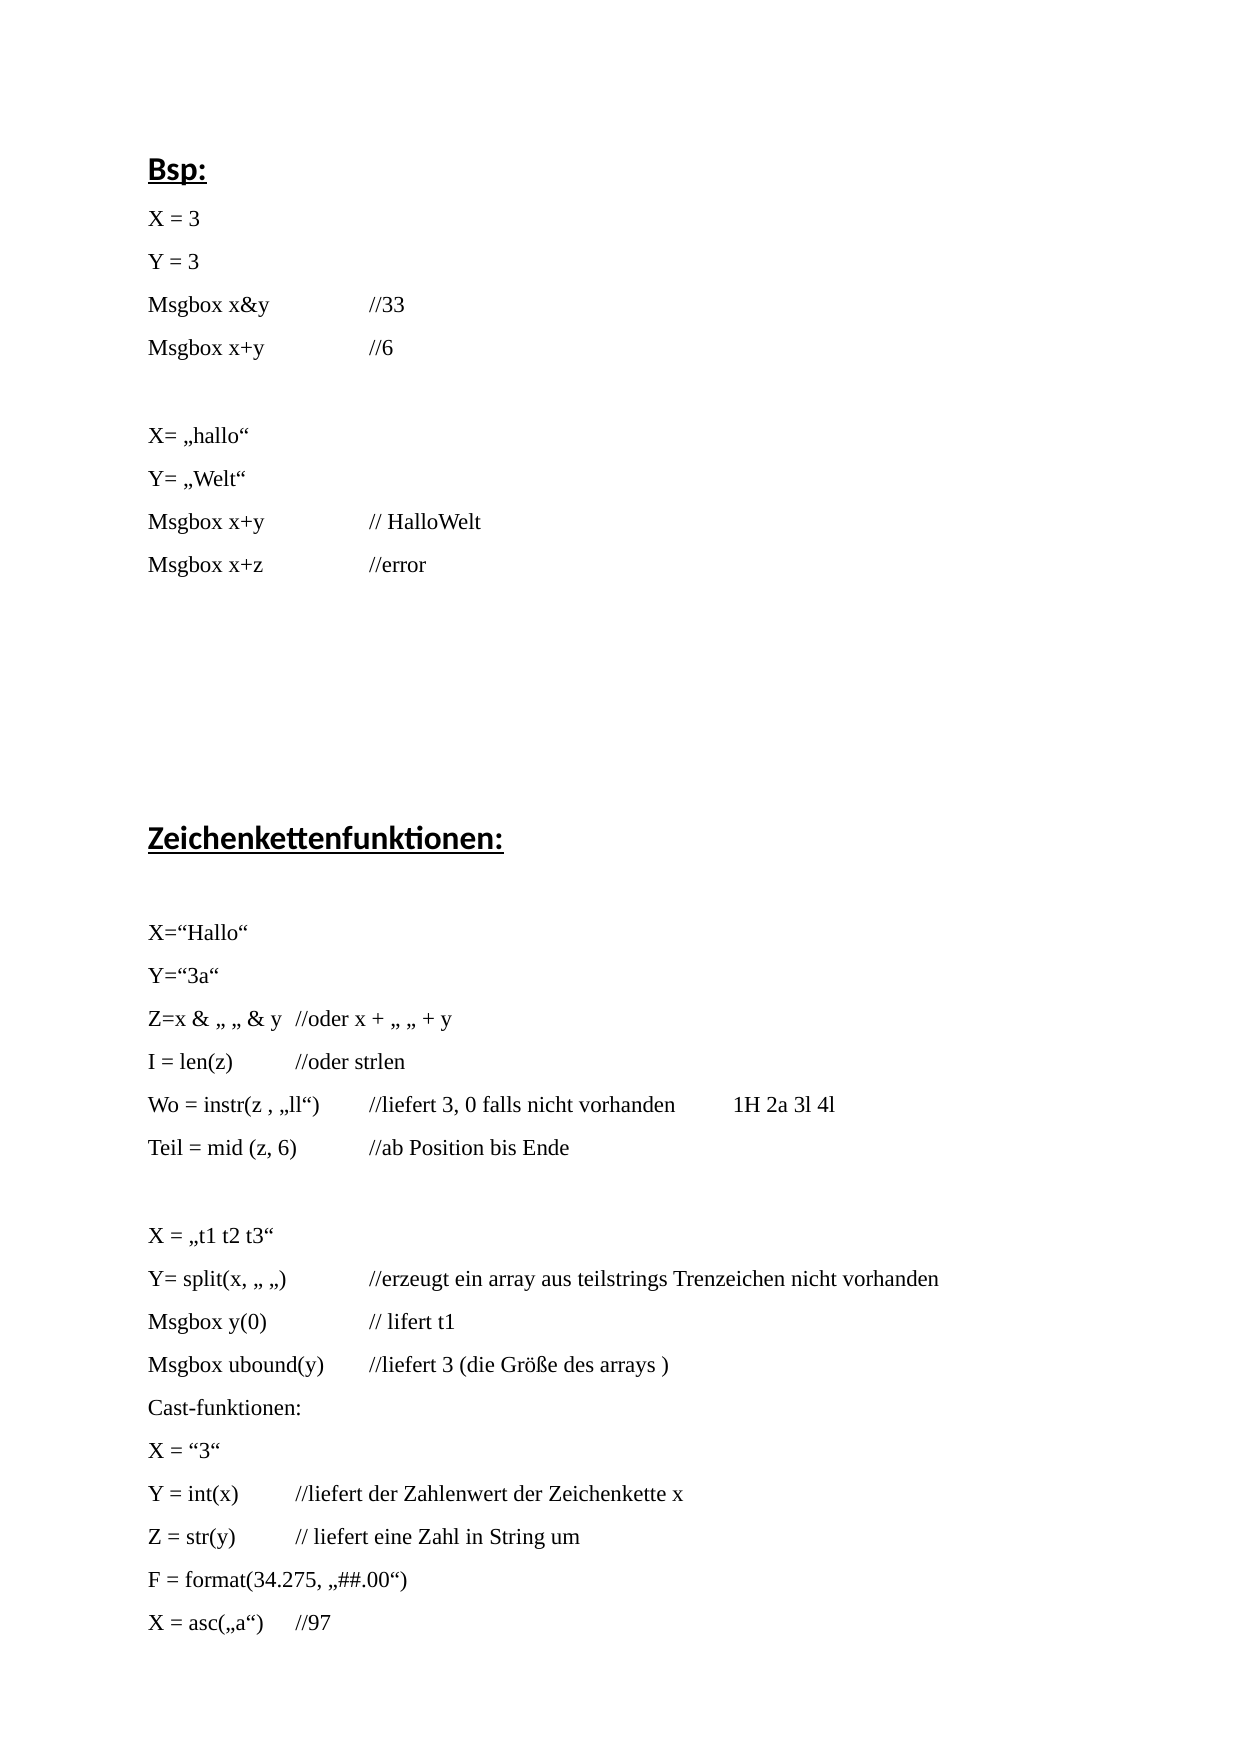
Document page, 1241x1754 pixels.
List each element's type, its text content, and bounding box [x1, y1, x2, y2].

text Cast-funktionen: [148, 1394, 1093, 1421]
text X = asc(„a“) //97 [148, 1609, 1093, 1636]
text Bsp: [148, 148, 1093, 188]
text Teil = mid (z, 6) //ab Position bis Ende [148, 1134, 1093, 1161]
text X= „hallo“ [148, 422, 1093, 448]
text Wo = instr(z , „ll“) //liefert 3, 0 falls nicht vorhanden 1H 2a 3l 4l [148, 1091, 1093, 1118]
text X = 3 [148, 205, 1093, 231]
text Z=x & „ „ & y //oder x + „ „ + y [148, 1005, 1093, 1032]
text Msgbox x+z //error [148, 551, 1093, 577]
text Y = 3 [148, 248, 1093, 274]
text Msgbox x&y //33 [148, 291, 1093, 317]
text Y= „Welt“ [148, 465, 1093, 491]
text Z = str(y) // liefert eine Zahl in String um [148, 1523, 1093, 1550]
text F = format(34.275, „##.00“) [148, 1566, 1093, 1593]
text X = „t1 t2 t3“ [148, 1222, 1093, 1248]
text X=“Hallo“ [148, 919, 1093, 946]
text Y = int(x) //liefert der Zahlenwert der Zeichenkette x [148, 1480, 1093, 1507]
text Msgbox ubound(y) //liefert 3 (die Größe des arrays ) [148, 1351, 1093, 1378]
text Y= split(x, „ „) //erzeugt ein array aus teilstrings Trenzeichen nicht vorhanden [148, 1265, 1093, 1292]
text Zeichenkettenfunktionen: [148, 817, 1093, 858]
text Msgbox y(0) // lifert t1 [148, 1308, 1093, 1334]
text Msgbox x+y // HalloWelt [148, 508, 1093, 534]
text Msgbox x+y //6 [148, 334, 1093, 360]
text I = len(z) //oder strlen [148, 1048, 1093, 1075]
text Y=“3a“ [148, 962, 1093, 989]
text X = “3“ [148, 1437, 1093, 1464]
